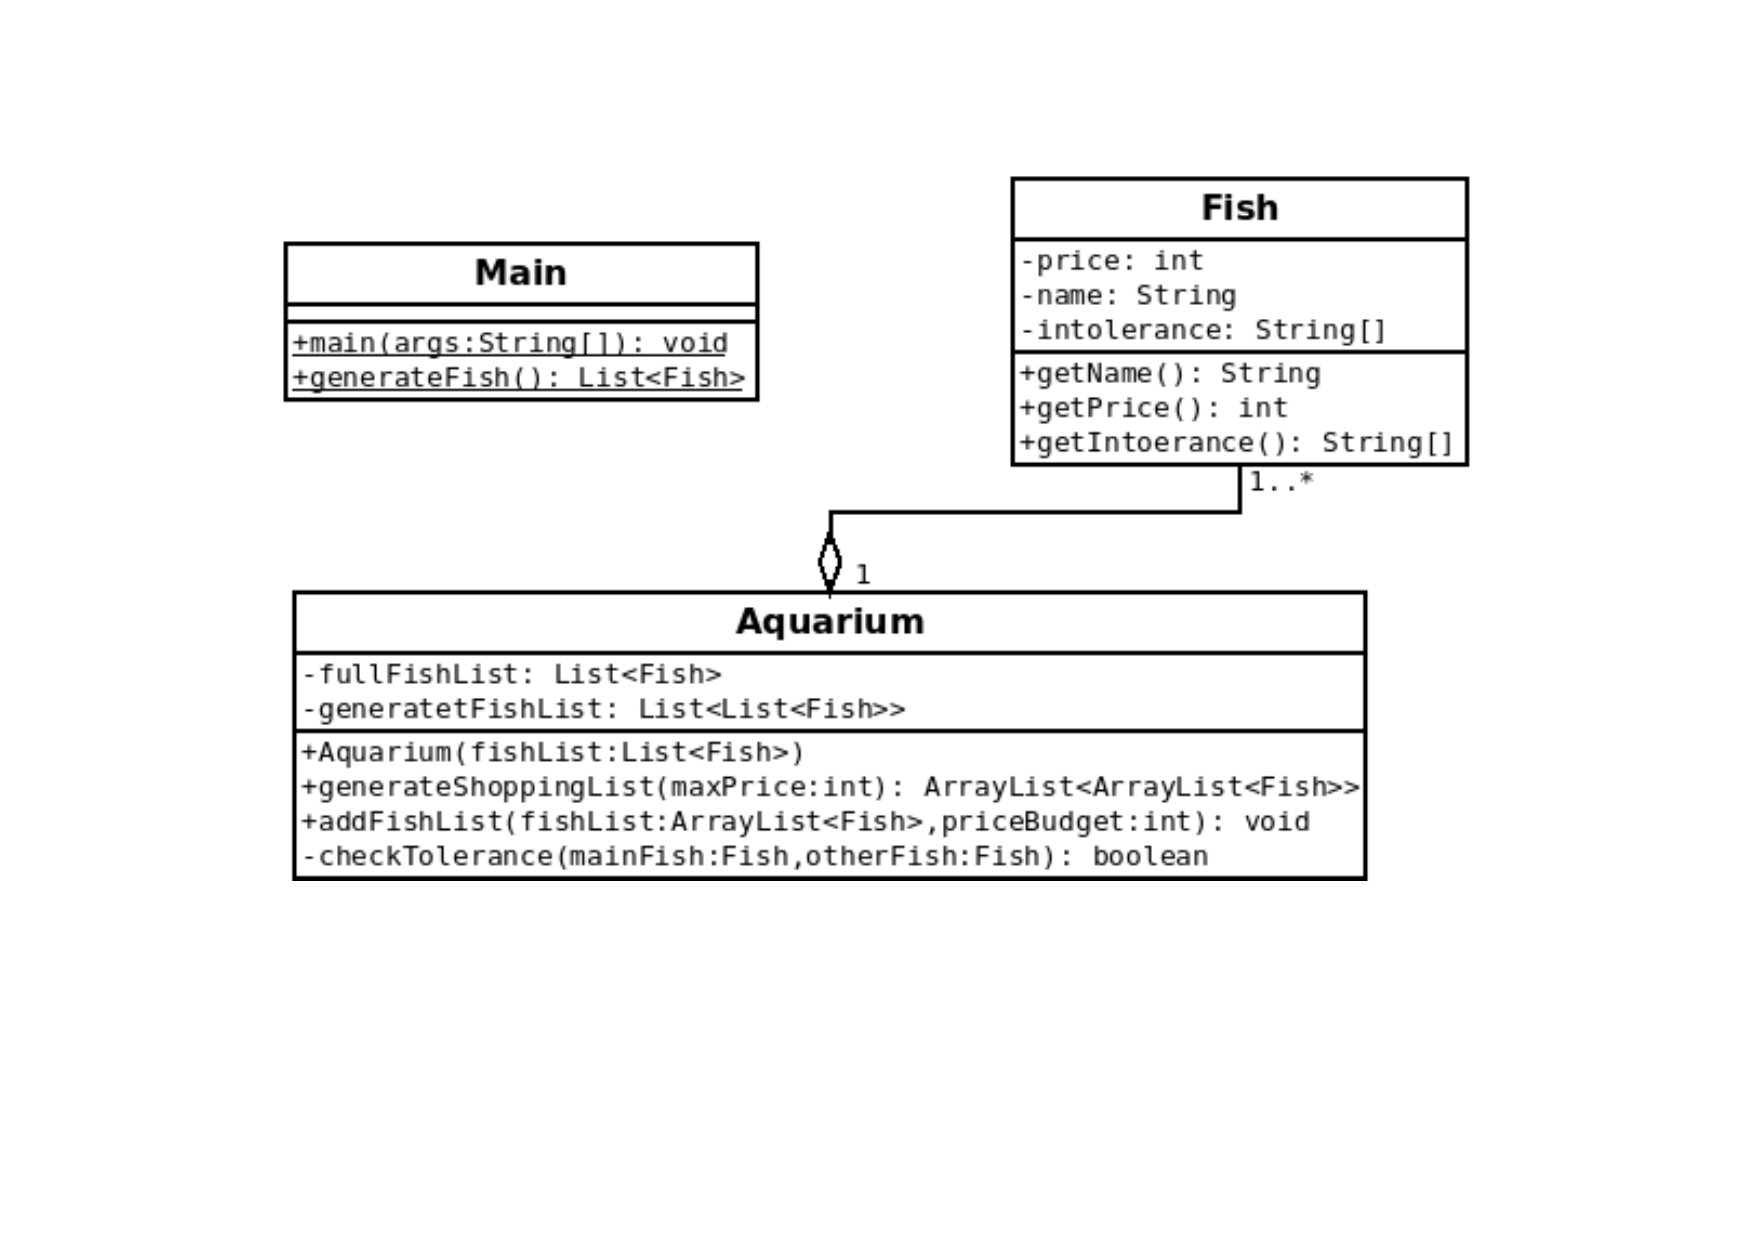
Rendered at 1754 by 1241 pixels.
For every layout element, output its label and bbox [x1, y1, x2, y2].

picture [282, 175, 1472, 881]
